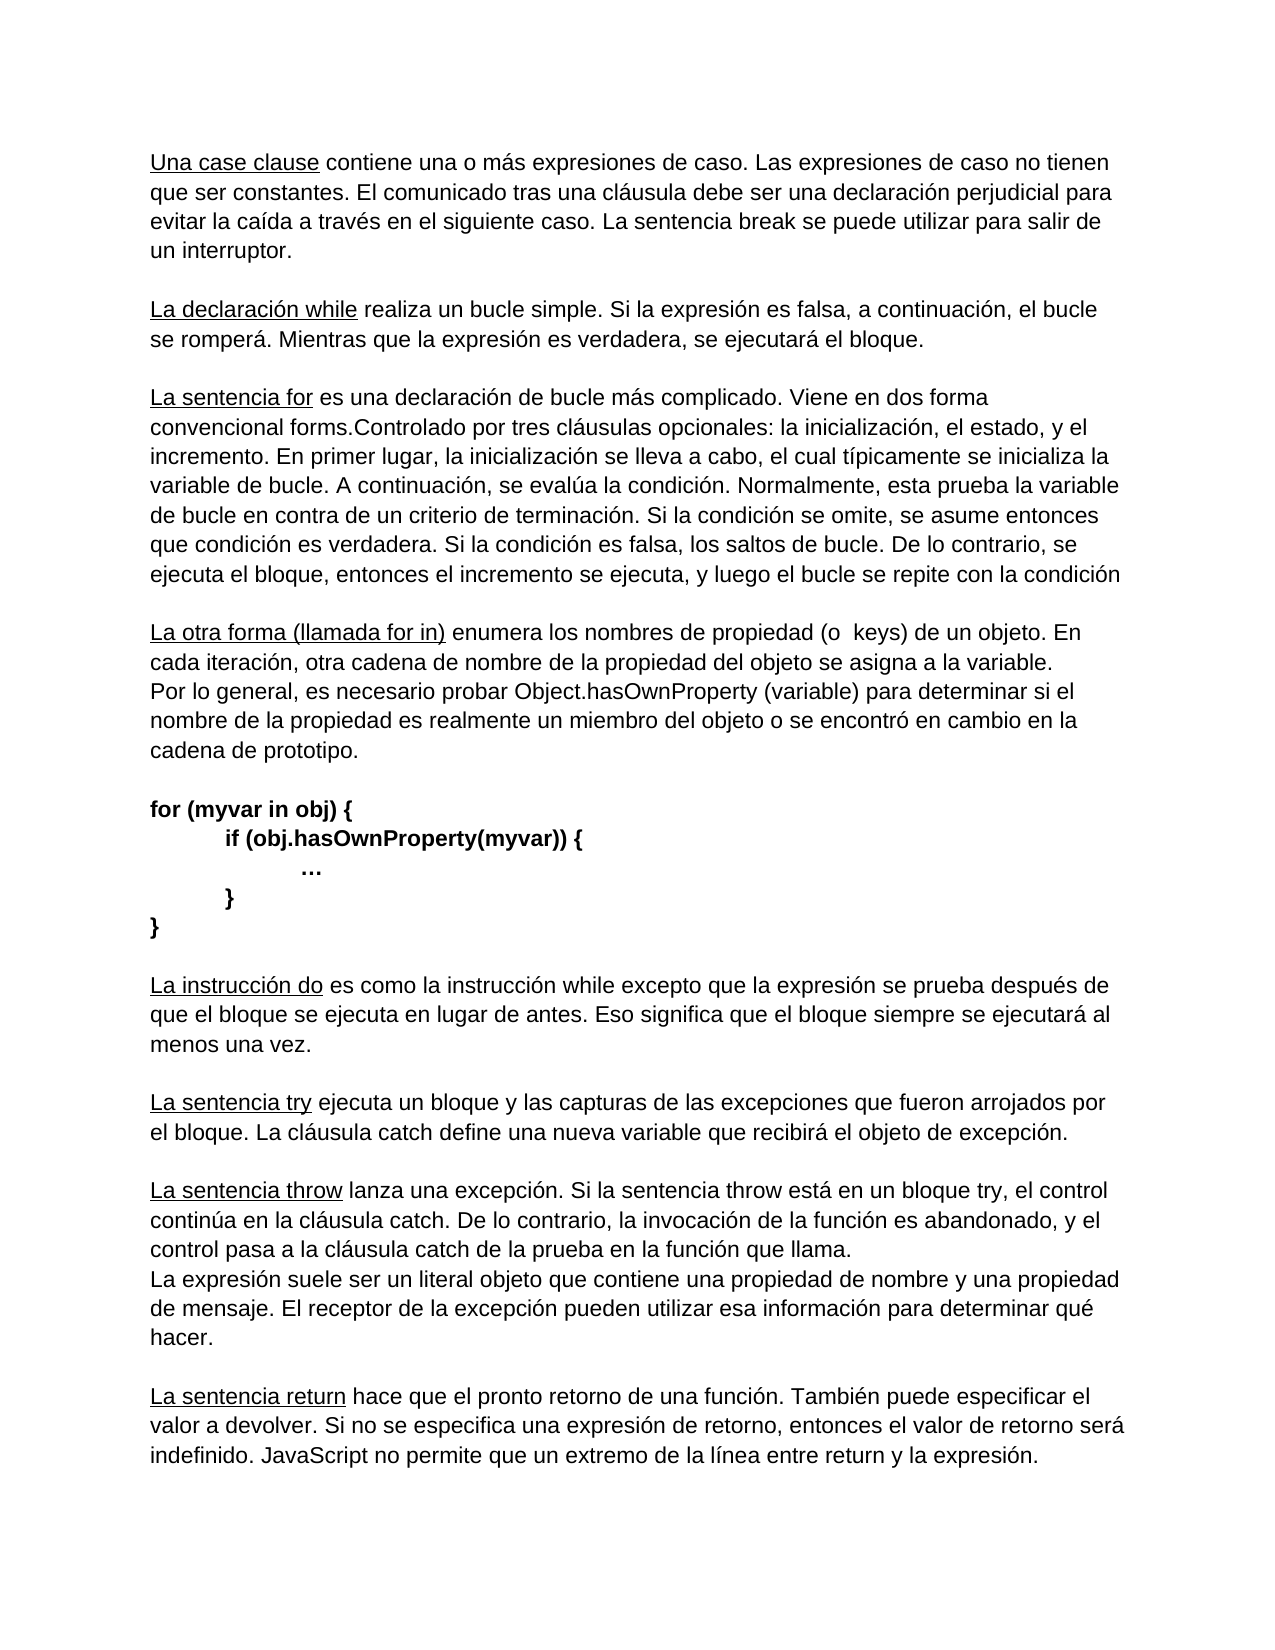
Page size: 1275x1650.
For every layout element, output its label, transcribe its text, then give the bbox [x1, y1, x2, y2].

text … [225, 855, 1125, 881]
text } [150, 884, 1125, 910]
text La sentencia throw lanza una excepción. Si la sentencia throw está en un bloque try, el control continúa en la cláusula catch. De lo contrario, la invocación de la función es abandonado, y el control pasa a la cláusula catch de la prueba en la función que llama. [150, 1178, 1125, 1262]
text La sentencia return hace que el pronto retorno de una función. También puede especificar el valor a devolver. Si no se especifica una expresión de retorno, entonces el valor de retorno será indefinido. JavaScript no permite que un extremo de la línea entre return y la expresión. [150, 1384, 1125, 1468]
text for (myvar in obj) { [150, 796, 1125, 822]
text } [150, 914, 1125, 939]
text Una case clause contiene una o más expresiones de caso. Las expresiones de caso no tienen que ser constantes. El comunicado tras una cláusula debe ser una declaración perjudicial para evitar la caída a través en el siguiente caso. La sentencia break se puede utilizar para salir de un interruptor. [150, 150, 1125, 264]
text La expresión suele ser un literal objeto que contiene una propiedad de nombre y una propiedad de mensaje. El receptor de la excepción pueden utilizar esa información para determinar qué hacer. [150, 1266, 1125, 1351]
text La instrucción do es como la instrucción while excepto que la expresión se prueba después de que el bloque se ejecuta en lugar de antes. Eso significa que el bloque siempre se ejecutará al menos una vez. [150, 972, 1125, 1057]
text La sentencia for es una declaración de bucle más complicado. Viene en dos forma convencional forms.Controlado por tres cláusulas opcionales: la inicialización, el estado, y el incremento. En primer lugar, la inicialización se lleva a cabo, el cual típicamente se inicializa la variable de bucle. A continuación, se evalúa la condición. Normalmente, esta prueba la variable de bucle en contra de un criterio de terminación. Si la condición se omite, se asume entonces que condición es verdadera. Si la condición es falsa, los saltos de bucle. De lo contrario, se ejecuta el bloque, entonces el incremento se ejecuta, y luego el bucle se repite con la condición [150, 385, 1125, 587]
text La otra forma (llamada for in) enumera los nombres de propiedad (o keys) de un objeto. En cada iteración, otra cadena de nombre de la propiedad del objeto se asigna a la variable. [150, 620, 1125, 675]
text Por lo general, es necesario probar Object.hasOwnProperty (variable) para determinar si el nombre de la propiedad es realmente un miembro del objeto o se encontró en cambio en la cadena de prototipo. [150, 679, 1125, 763]
text if (obj.hasOwnProperty(myvar)) { [150, 826, 1125, 851]
text La sentencia try ejecuta un bloque y las capturas de las excepciones que fueron arrojados por el bloque. La cláusula catch define una nueva variable que recibirá el objeto de excepción. [150, 1090, 1125, 1145]
text La declaración while realiza un bucle simple. Si la expresión es falsa, a continuación, el bucle se romperá. Mientras que la expresión es verdadera, se ejecutará el bloque. [150, 297, 1125, 352]
